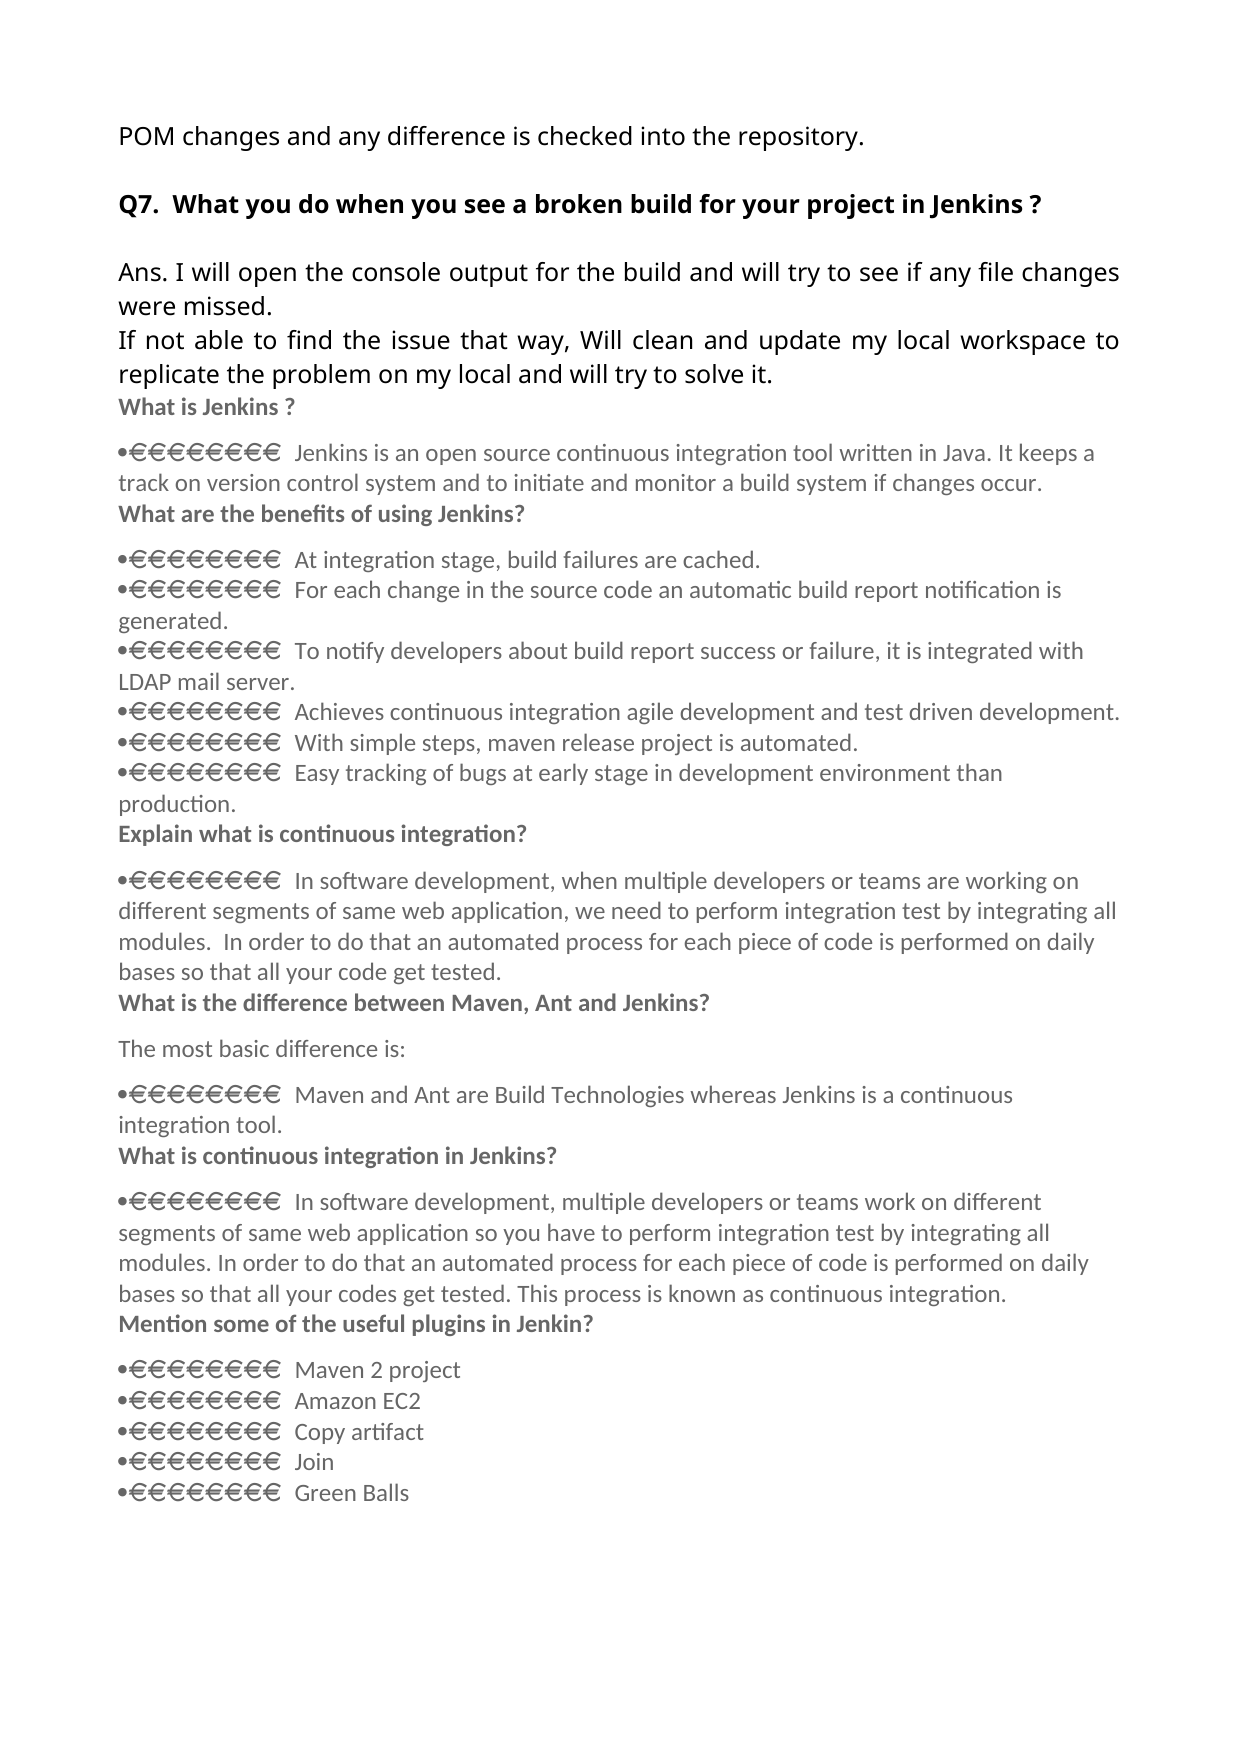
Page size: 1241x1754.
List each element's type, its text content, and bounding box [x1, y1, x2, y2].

text · Easy tracking of bugs at early stage in development environment than production. [118, 758, 1122, 819]
text If not able to find the issue that way, Will clean and update my local workspace to replicate the problem on my local and will try to solve it. [118, 322, 1122, 391]
text What is the difference between Maven, Ant and Jenkins? [118, 987, 1122, 1017]
text · Copy artifact [118, 1416, 1122, 1446]
text What is Jenkins ? [118, 391, 1122, 421]
text · To notify developers about build report success or failure, it is integrated with LDAP mail server. [118, 636, 1122, 697]
text What are the benefits of using Jenkins? [118, 498, 1122, 528]
text · Maven and Ant are Build Technologies whereas Jenkins is a continuous integration tool. [118, 1079, 1122, 1140]
text · Green Balls [118, 1477, 1122, 1507]
text · Amazon EC2 [118, 1385, 1122, 1416]
text Ans. I will open the console output for the build and will try to see if any file changes were missed. [118, 254, 1122, 322]
text The most basic difference is: [118, 1033, 1122, 1063]
text · Jenkins is an open source continuous integration tool written in Java. It keeps a track on version control system and to initiate and monitor a build system if changes occur. [118, 437, 1122, 498]
text · With simple steps, maven release project is automated. [118, 727, 1122, 758]
text · In software development, multiple developers or teams work on different segments of same web application so you have to perform integration test by integrating all modules. In order to do that an automated process for each piece of code is performed on daily bases so that all your codes get tested. This process is known as continuous integration. [118, 1186, 1122, 1308]
text · For each change in the source code an automatic build report notification is generated. [118, 574, 1122, 636]
text Explain what is continuous integration? [118, 819, 1122, 849]
text Mention some of the useful plugins in Jenkin? [118, 1308, 1122, 1339]
text · Maven 2 project [118, 1354, 1122, 1385]
text · Achieves continuous integration agile development and test driven development. [118, 697, 1122, 727]
text · In software development, when multiple developers or teams are working on different segments of same web application, we need to perform integration test by integrating all modules. In order to do that an automated process for each piece of code is performed on daily bases so that all your code get tested. [118, 865, 1122, 987]
text Q7. What you do when you see a broken build for your project in Jenkins ? [118, 186, 1122, 220]
text · Join [118, 1446, 1122, 1477]
text · At integration stage, build failures are cached. [118, 544, 1122, 574]
text POM changes and any difference is checked into the repository. [118, 118, 1122, 152]
text What is continuous integration in Jenkins? [118, 1140, 1122, 1171]
